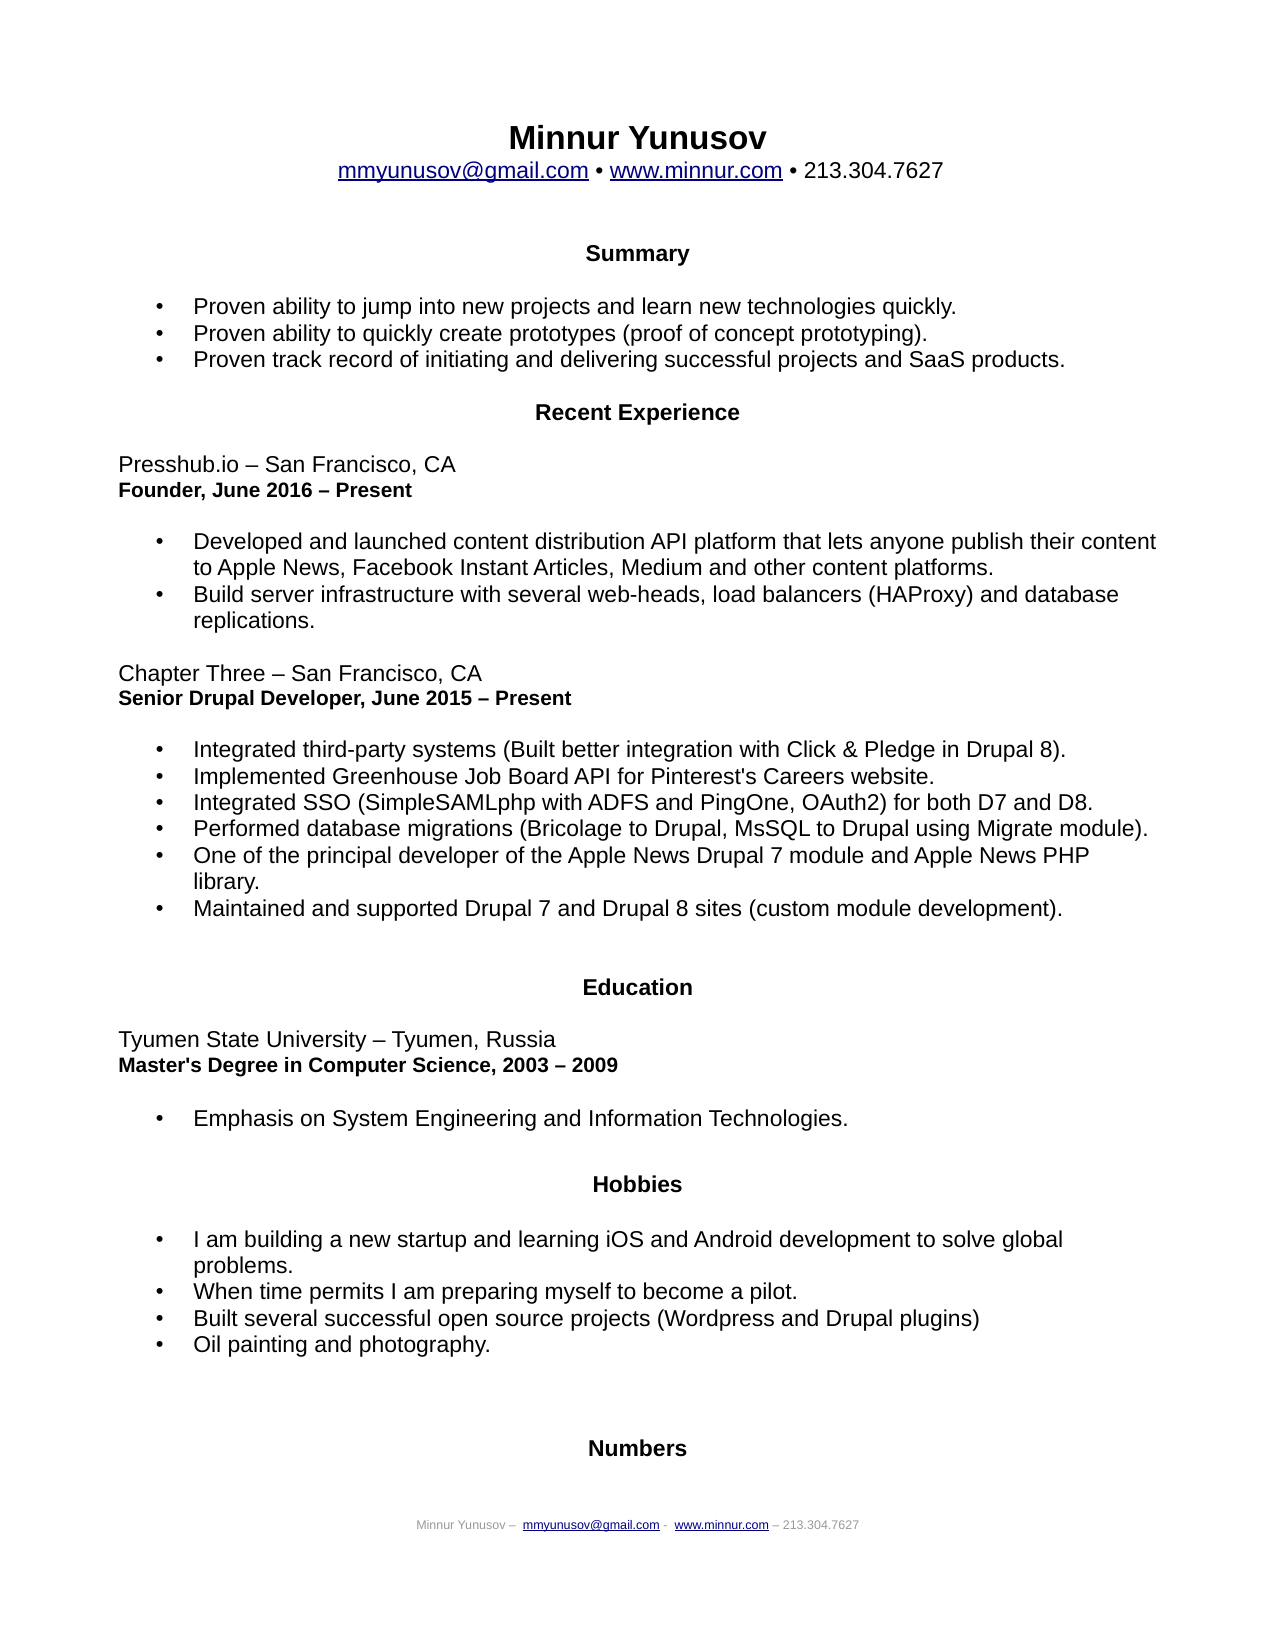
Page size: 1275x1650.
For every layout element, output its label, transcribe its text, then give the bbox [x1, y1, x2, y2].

list Proven ability to jump into new projects and learn new technologies quickly. [156, 293, 1157, 319]
text Numbers [118, 1435, 1157, 1461]
list Integrated SSO (SimpleSAMLphp with ADFS and PingOne, OAuth2) for both D7 and D8. [156, 789, 1157, 815]
list Build server infrastructure with several web-heads, load balancers (HAProxy) and database replications. [156, 581, 1157, 633]
list Proven track record of initiating and delivering successful projects and SaaS products. [156, 346, 1157, 372]
list Oil painting and photography. [156, 1331, 1157, 1357]
list When time permits I am preparing myself to become a pilot. [156, 1278, 1157, 1305]
list I am building a new startup and learning iOS and Android development to solve global problems. [156, 1226, 1157, 1278]
text Chapter Three – San Francisco, CA [118, 660, 1157, 686]
list Developed and launched content distribution API platform that lets anyone publish their content to Apple News, Facebook Instant Articles, Medium and other content platforms. [156, 528, 1157, 581]
text Summary [118, 240, 1157, 267]
list Maintained and supported Drupal 7 and Drupal 8 sites (custom module development). [156, 894, 1157, 921]
list Performed database migrations (Bricolage to Drupal, MsSQL to Drupal using Migrate module). [156, 815, 1157, 842]
text Master's Degree in Computer Science, 2003 – 2009 [118, 1053, 1157, 1077]
text Founder, June 2016 – Present [118, 478, 1157, 502]
text Education [118, 973, 1157, 1000]
list One of the principal developer of the Apple News Drupal 7 module and Apple News PHP library. [156, 842, 1157, 894]
text Minnur Yunusov [118, 118, 1157, 157]
text Recent Experience [118, 398, 1157, 425]
text Senior Drupal Developer, June 2015 – Present [118, 686, 1157, 710]
text Hobbies [118, 1171, 1157, 1197]
list Emphasis on System Engineering and Information Technologies. [156, 1105, 1157, 1132]
text Tyumen State University – Tyumen, Russia [118, 1026, 1157, 1053]
list Implemented Greenhouse Job Board API for Pinterest's Careers website. [156, 763, 1157, 789]
list Built several successful open source projects (Wordpress and Drupal plugins) [156, 1305, 1157, 1331]
list Integrated third-party systems (Built better integration with Click & Pledge in Drupal 8). [156, 736, 1157, 763]
list Proven ability to quickly create prototypes (proof of concept prototyping). [156, 319, 1157, 346]
text Presshub.io – San Francisco, CA [118, 451, 1157, 478]
text mmyunusov@gmail.com • www.minnur.com • 213.304.7627 [118, 157, 1157, 183]
